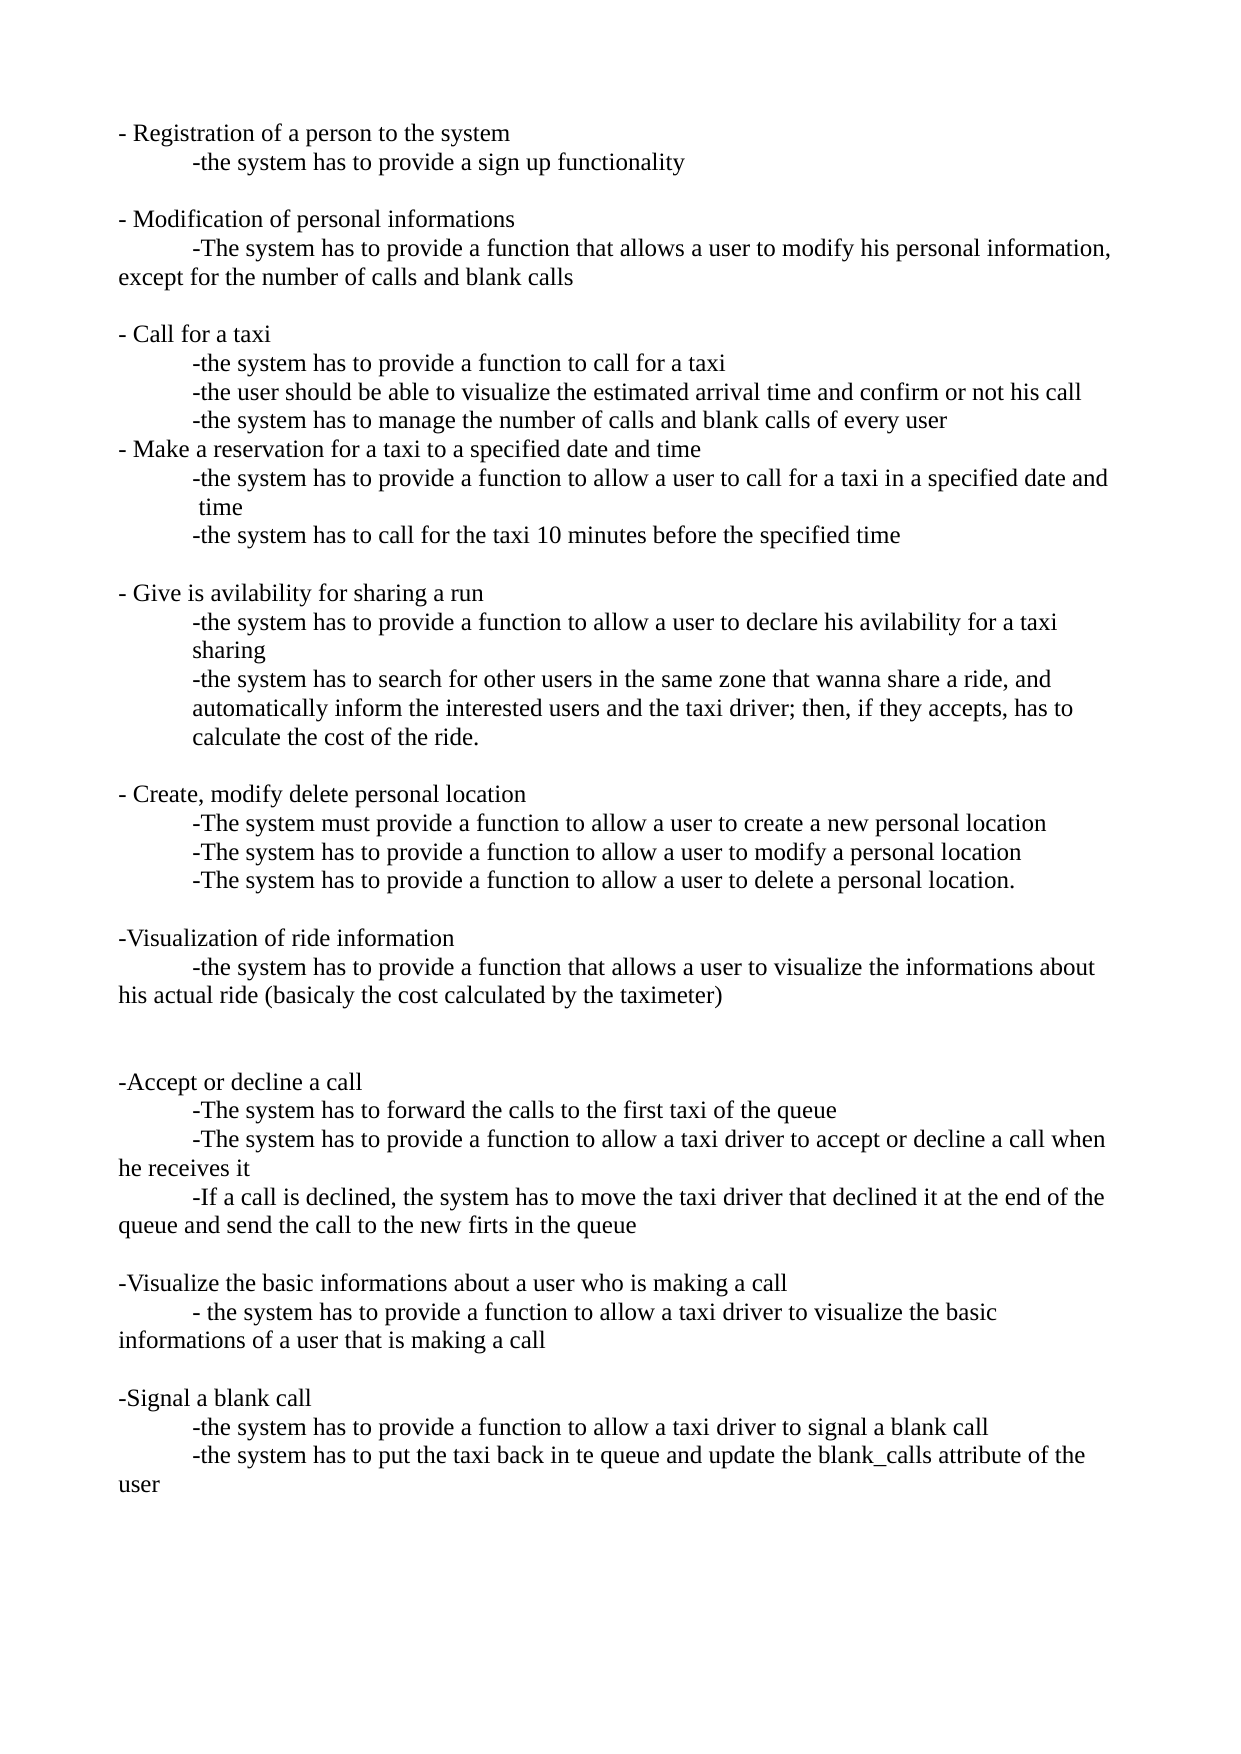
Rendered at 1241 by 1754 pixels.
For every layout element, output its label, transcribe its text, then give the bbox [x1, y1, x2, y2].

text -the user should be able to visualize the estimated arrival time and confirm or not his call [118, 377, 1122, 406]
text -The system must provide a function to allow a user to create a new personal location [118, 808, 1122, 837]
text -Signal a blank call [118, 1383, 1122, 1412]
text -If a call is declined, the system has to move the taxi driver that declined it at the end of the queue and send the call to the new firts in the queue [118, 1182, 1122, 1239]
text -Visualization of ride information [118, 923, 1122, 952]
text -the system has to provide a function to call for a taxi [118, 348, 1122, 377]
text -The system has to provide a function to allow a user to modify a personal location [118, 837, 1122, 866]
text -the system has to manage the number of calls and blank calls of every user [118, 406, 1122, 434]
text -the system has to put the taxi back in te queue and update the blank_calls attribute of the user [118, 1441, 1122, 1498]
text -The system has to forward the calls to the first taxi of the queue [118, 1096, 1122, 1124]
text -The system has to provide a function that allows a user to modify his personal information, except for the number of calls and blank calls [118, 233, 1122, 291]
text -Accept or decline a call [118, 1067, 1122, 1096]
text - Modification of personal informations [118, 204, 1122, 233]
text - Make a reservation for a taxi to a specified date and time [118, 434, 1122, 463]
text - Create, modify delete personal location [118, 779, 1122, 808]
text time [118, 492, 1122, 521]
text -the system has to provide a function that allows a user to visualize the informations about his actual ride (basicaly the cost calculated by the taximeter) [118, 952, 1122, 1009]
text - Give is avilability for sharing a run [118, 578, 1122, 607]
text -Visualize the basic informations about a user who is making a call [118, 1268, 1122, 1297]
text -the system has to provide a function to allow a taxi driver to signal a blank call [118, 1412, 1122, 1441]
text -the system has to provide a sign up functionality [118, 147, 1122, 176]
text -the system has to provide a function to allow a user to call for a taxi in a specified date and [118, 463, 1122, 492]
text -the system has to call for the taxi 10 minutes before the specified time [118, 521, 1122, 549]
text - Registration of a person to the system [118, 118, 1122, 147]
text - Call for a taxi [118, 319, 1122, 348]
text -The system has to provide a function to allow a user to delete a personal location. [118, 866, 1122, 894]
text - the system has to provide a function to allow a taxi driver to visualize the basic informations of a user that is making a call [118, 1297, 1122, 1354]
text -the system has to search for other users in the same zone that wanna share a ride, and automatically inform the interested users and the taxi driver; then, if they accepts, has to calculate the cost of the ride. [118, 664, 1122, 751]
text -The system has to provide a function to allow a taxi driver to accept or decline a call when he receives it [118, 1124, 1122, 1182]
text -the system has to provide a function to allow a user to declare his avilability for a taxi sharing [118, 607, 1122, 664]
